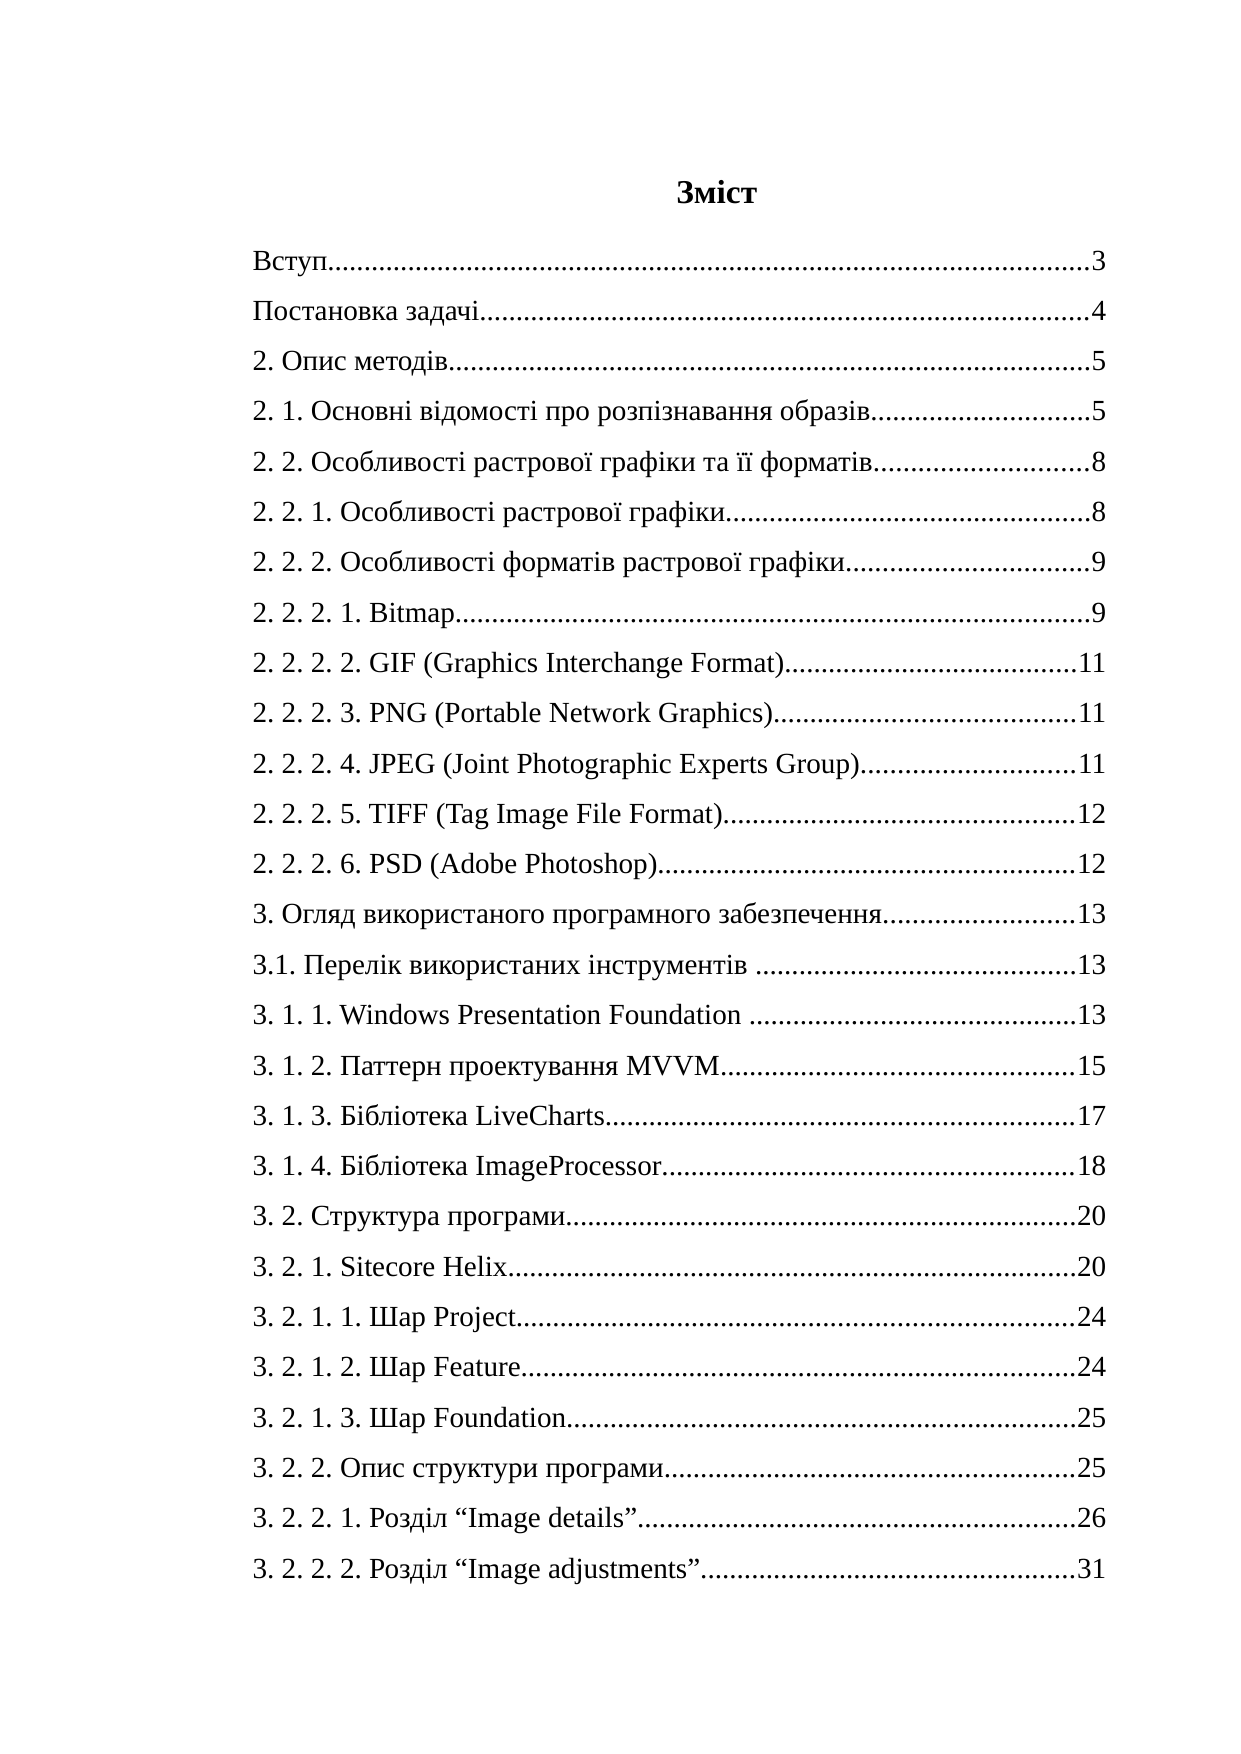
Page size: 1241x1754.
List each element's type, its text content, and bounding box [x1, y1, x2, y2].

text 3. 2. 1. Sitecore Helix 20 [177, 1249, 1181, 1282]
text 2. 2. 2. Особливості форматів растрової графіки 9 [177, 544, 1181, 578]
text 3. 2. 1. 1. Шар Project 24 [177, 1299, 1181, 1333]
text 3. 2. 1. 2. Шар Feature 24 [177, 1349, 1181, 1383]
text 2. 2. 2. 5. TIFF (Tag Image File Format) 12 [177, 796, 1181, 829]
text 2. 2. 2. 1. Bitmap 9 [177, 595, 1181, 628]
text 3. Огляд використаного програмного забезпечення 13 [177, 897, 1181, 930]
text 2. 2. 2. 6. PSD (Adobe Photoshop) 12 [177, 846, 1181, 880]
text Постановка задачі 4 [177, 293, 1181, 326]
text 3. 1. 2. Паттерн проектування MVVM 15 [177, 1048, 1181, 1081]
text 3. 1. 4. Бібліотека ImageProcessor 18 [177, 1148, 1181, 1182]
text 2. Опис методів 5 [177, 343, 1181, 377]
text 3.1. Перелік використаних інструментів 13 [177, 947, 1181, 981]
text 3. 1. 3. Бібліотека LiveCharts 17 [177, 1098, 1181, 1131]
text 3. 2. 1. 3. Шар Foundation 25 [177, 1400, 1181, 1433]
text 2. 2. 2. 3. PNG (Portable Network Graphics) 11 [177, 695, 1181, 729]
subtitle Зміст [177, 173, 1181, 211]
text 3. 2. 2. Опис структури програми 25 [177, 1450, 1181, 1484]
text 2. 2. 1. Особливості растрової графіки 8 [177, 494, 1181, 528]
text Вступ 3 [177, 243, 1181, 276]
text 3. 2. 2. 2. Розділ “Image adjustments” 31 [177, 1551, 1181, 1584]
text 3. 2. Структура програми 20 [177, 1198, 1181, 1232]
text 2. 2. 2. 4. JPEG (Joint Photographic Experts Group) 11 [177, 746, 1181, 779]
text 2. 2. 2. 2. GIF (Graphics Interchange Format) 11 [177, 645, 1181, 679]
text 3. 2. 2. 1. Розділ “Image details” 26 [177, 1500, 1181, 1534]
text 2. 1. Основні відомості про розпізнавання образів 5 [177, 393, 1181, 427]
text 3. 1. 1. Windows Presentation Foundation 13 [177, 997, 1181, 1031]
text 2. 2. Особливості растрової графіки та її форматів 8 [177, 444, 1181, 477]
